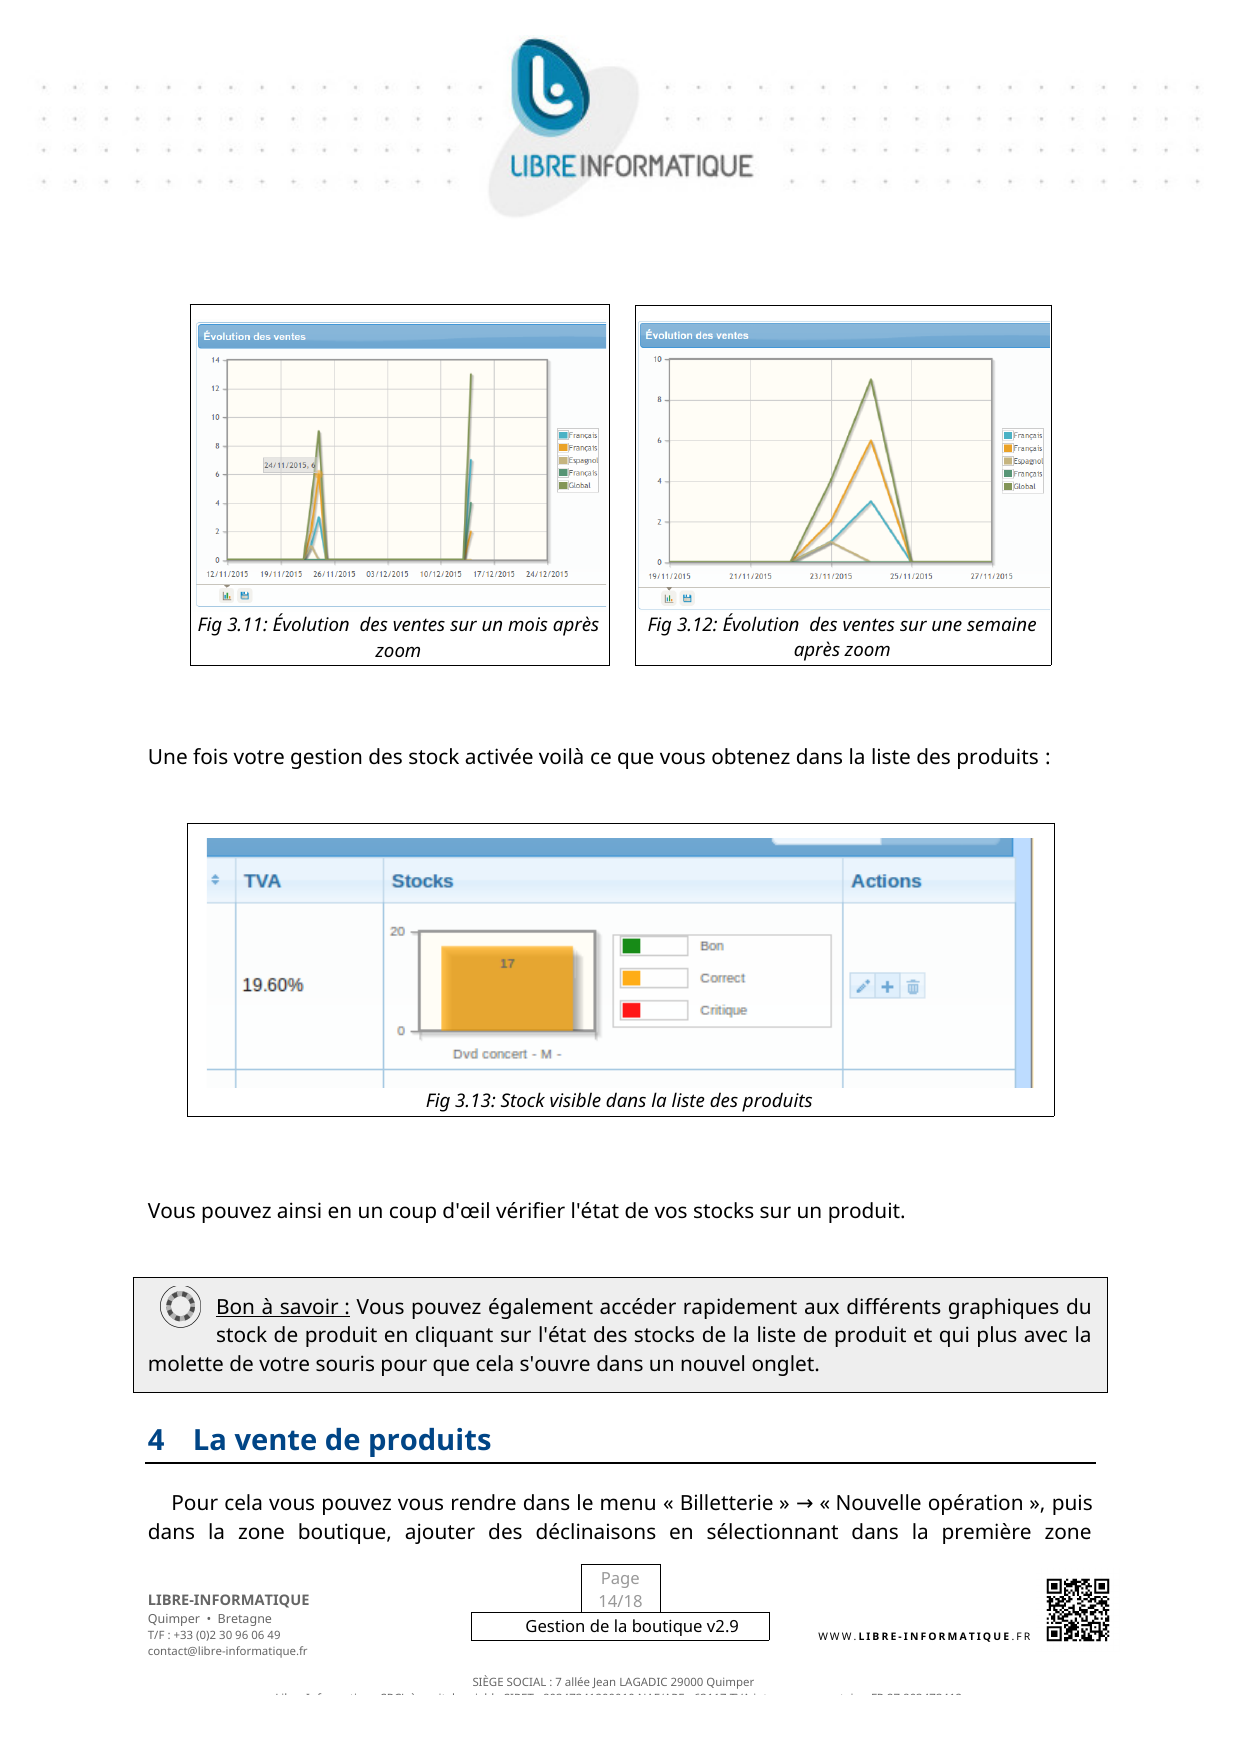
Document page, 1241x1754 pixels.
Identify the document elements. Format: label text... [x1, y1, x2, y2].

picture [636, 320, 1050, 612]
picture [206, 838, 1034, 1088]
text Vous pouvez ainsi en un coup d'œil vérifier l'état de vos stocks sur un produit. [148, 1196, 1093, 1225]
picture [192, 319, 607, 612]
subtitle La vente de produits [145, 1417, 1096, 1462]
text Fig 3.12: Évolution des ventes sur une semaine après zoom [638, 612, 1048, 662]
picture [160, 1286, 201, 1328]
picture [27, 35, 1213, 220]
text Une fois votre gestion des stock activée voilà ce que vous obtenez dans la liste des produits : [148, 742, 1093, 771]
text Fig 3.13: Stock visible dans la liste des produits [189, 838, 1051, 1113]
text Bon à savoir : Vous pouvez également accéder rapidement aux différents graphiques du stock de produit en cliquant sur l'état des stocks de la liste de produit et qui plus avec la molette de votre souris pour que cela s'ouvre dans un nouvel onglet. [134, 1278, 1107, 1392]
picture [1036, 1568, 1120, 1652]
text Pour cela vous pouvez vous rendre dans le menu « Billetterie » → « Nouvelle opération », puis dans la zone boutique, ajouter des déclinaisons en sélectionnant dans la première zone [148, 1488, 1093, 1545]
text Fig 3.11: Évolution des ventes sur un mois après zoom [192, 612, 606, 662]
